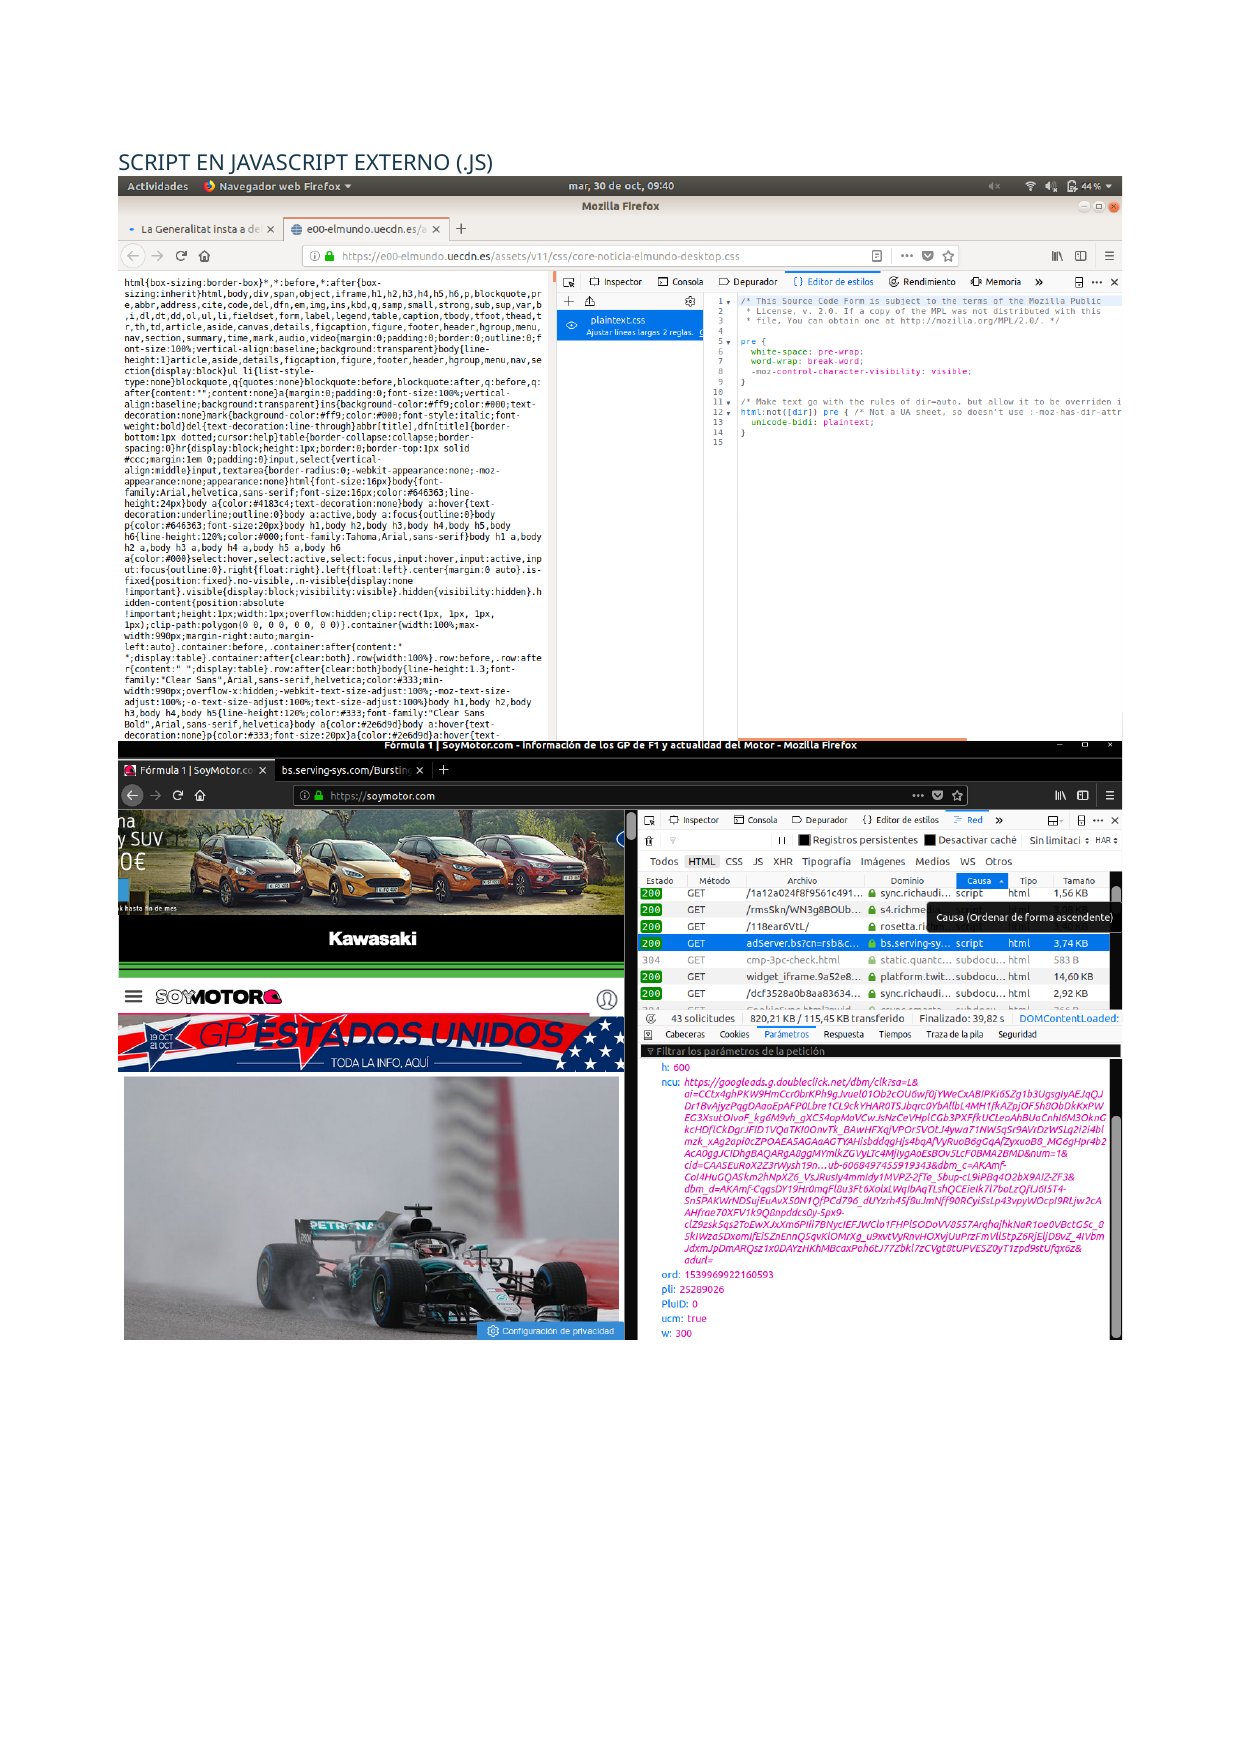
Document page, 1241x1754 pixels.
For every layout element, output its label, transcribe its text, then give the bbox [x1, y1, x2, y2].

picture [118, 176, 1123, 1340]
text SCRIPT EN JAVASCRIPT EXTERNO (.JS) [118, 147, 1122, 176]
